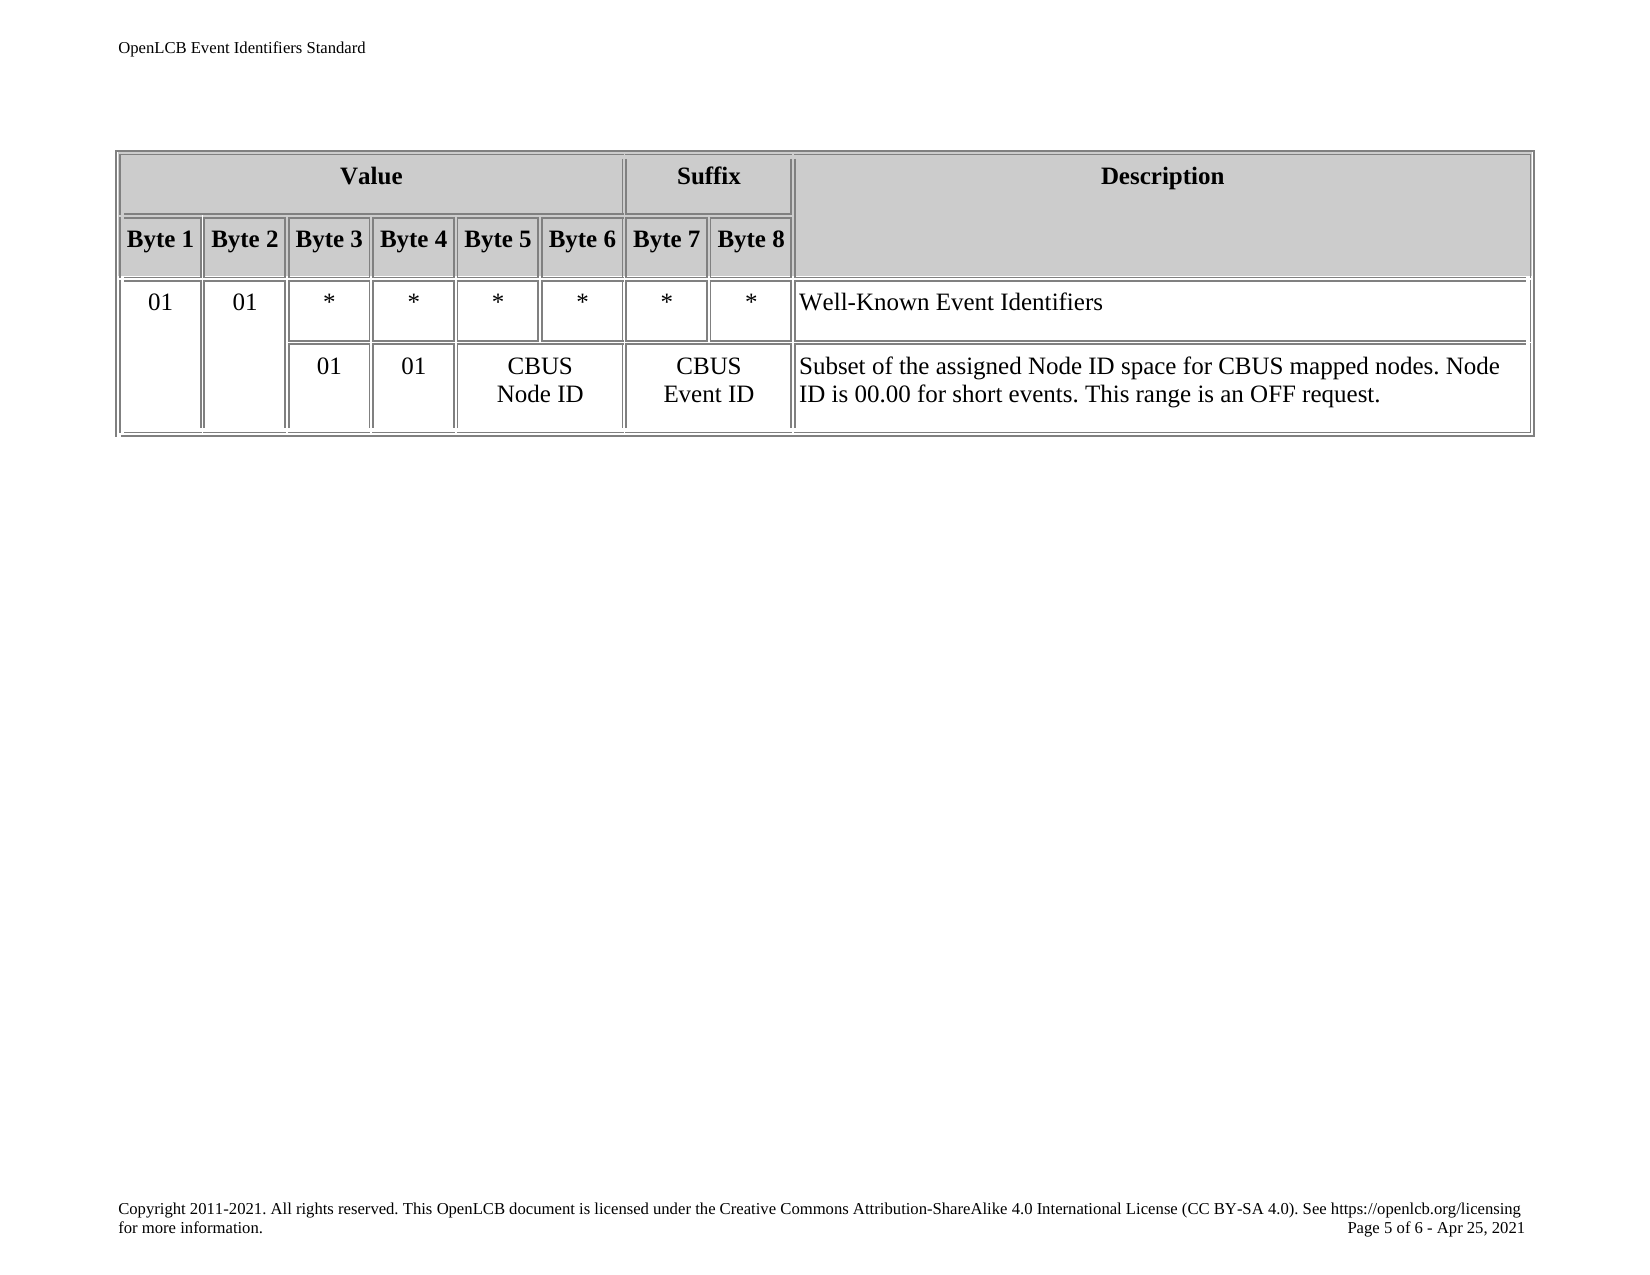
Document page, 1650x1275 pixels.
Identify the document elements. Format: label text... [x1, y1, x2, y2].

table_cell Well-Known Event Identifiers [793, 276, 1532, 340]
table_cell Byte 6 [543, 219, 622, 276]
table_cell CBUS Event ID [624, 340, 793, 432]
table_cell Byte 3 [290, 219, 369, 276]
table_cell Byte 2 [205, 219, 284, 276]
table_cell 01 [371, 340, 456, 432]
table_cell 01 [118, 276, 202, 432]
table_cell 01 [203, 276, 287, 432]
table_cell * [458, 282, 537, 340]
table_cell * [543, 282, 622, 340]
table_cell Byte 1 [118, 213, 202, 276]
table_cell Byte 7 [627, 219, 706, 276]
table_cell * [290, 282, 369, 340]
table_cell Byte 4 [374, 219, 453, 276]
table_header Description [793, 152, 1532, 276]
table_cell * [374, 282, 453, 340]
table_cell Subset of the assigned Node ID space for CBUS mapped nodes. Node ID is 00.00 for short events. This range is an OFF request. [793, 340, 1532, 432]
table_cell 01 [287, 340, 371, 432]
table_cell * [627, 282, 706, 340]
table_cell Byte 8 [711, 219, 790, 276]
table_cell * [711, 282, 790, 340]
table_header Value [121, 155, 624, 213]
table_cell CBUS Node ID [456, 344, 624, 432]
table_header Suffix [624, 152, 793, 213]
table_cell Byte 5 [458, 219, 537, 276]
